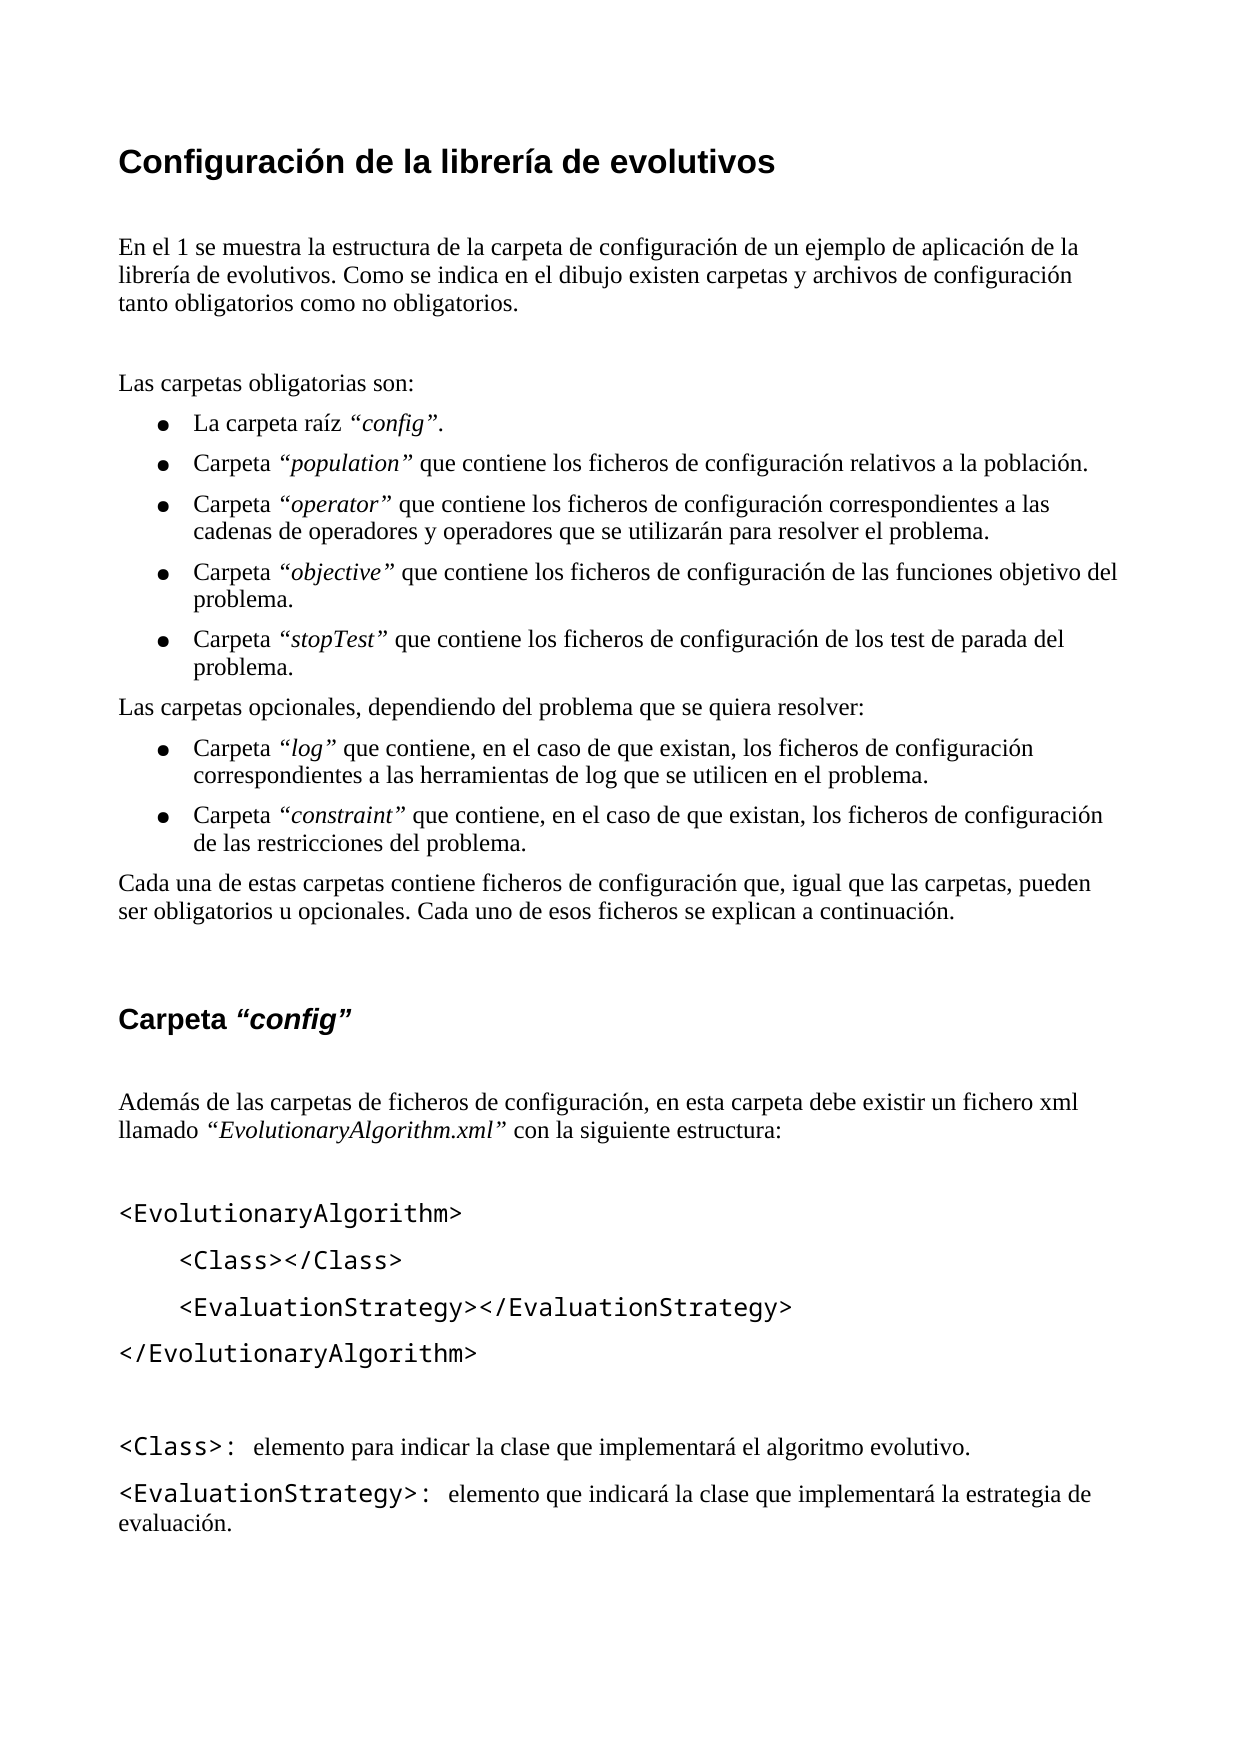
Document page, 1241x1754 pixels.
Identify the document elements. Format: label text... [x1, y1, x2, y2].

list Carpeta “stopTest” que contiene los ficheros de configuración de los test de parada del problema. [156, 626, 1122, 681]
list Carpeta “constraint” que contiene, en el caso de que existan, los ficheros de configuración de las restricciones del problema. [156, 802, 1122, 857]
list Carpeta “objective” que contiene los ficheros de configuración de las funciones objetivo del problema. [156, 558, 1122, 613]
text Además de las carpetas de ficheros de configuración, en esta carpeta debe existir un fichero xml llamado “EvolutionaryAlgorithm.xml” con la siguiente estructura: [118, 1088, 1122, 1143]
text <Class></Class> [118, 1243, 1122, 1277]
list Carpeta “operator” que contiene los ficheros de configuración correspondientes a las cadenas de operadores y operadores que se utilizarán para resolver el problema. [156, 490, 1122, 545]
list Carpeta “population” que contiene los ficheros de configuración relativos a la población. [156, 449, 1122, 477]
text <Class>: elemento para indicar la clase que implementará el algoritmo evolutivo. [118, 1429, 1122, 1463]
text En el Dibujo 1 se muestra la estructura de la carpeta de configuración de un ejemplo de aplicación de la librería de evolutivos. Como se indica en el dibujo existen carpetas y archivos de configuración tanto obligatorios como no obligatorios. [118, 233, 1122, 316]
text </EvolutionaryAlgorithm> [118, 1336, 1122, 1370]
subtitle Carpeta “config” [118, 1003, 1122, 1035]
text Las carpetas obligatorias son: [118, 369, 1122, 397]
list Carpeta “log” que contiene, en el caso de que existan, los ficheros de configuración correspondientes a las herramientas de log que se utilicen en el problema. [156, 734, 1122, 789]
text <EvaluationStrategy></EvaluationStrategy> [118, 1289, 1122, 1323]
text <EvolutionaryAlgorithm> [118, 1196, 1122, 1230]
list La carpeta raíz “config”. [156, 409, 1122, 437]
subtitle Configuración de la librería de evolutivos [118, 143, 1122, 181]
text Las carpetas opcionales, dependiendo del problema que se quiera resolver: [118, 693, 1122, 721]
text <EvaluationStrategy>: elemento que indicará la clase que implementará la estrategia de evaluación. [118, 1476, 1122, 1537]
text Cada una de estas carpetas contiene ficheros de configuración que, igual que las carpetas, pueden ser obligatorios u opcionales. Cada uno de esos ficheros se explican a continuación. [118, 869, 1122, 925]
